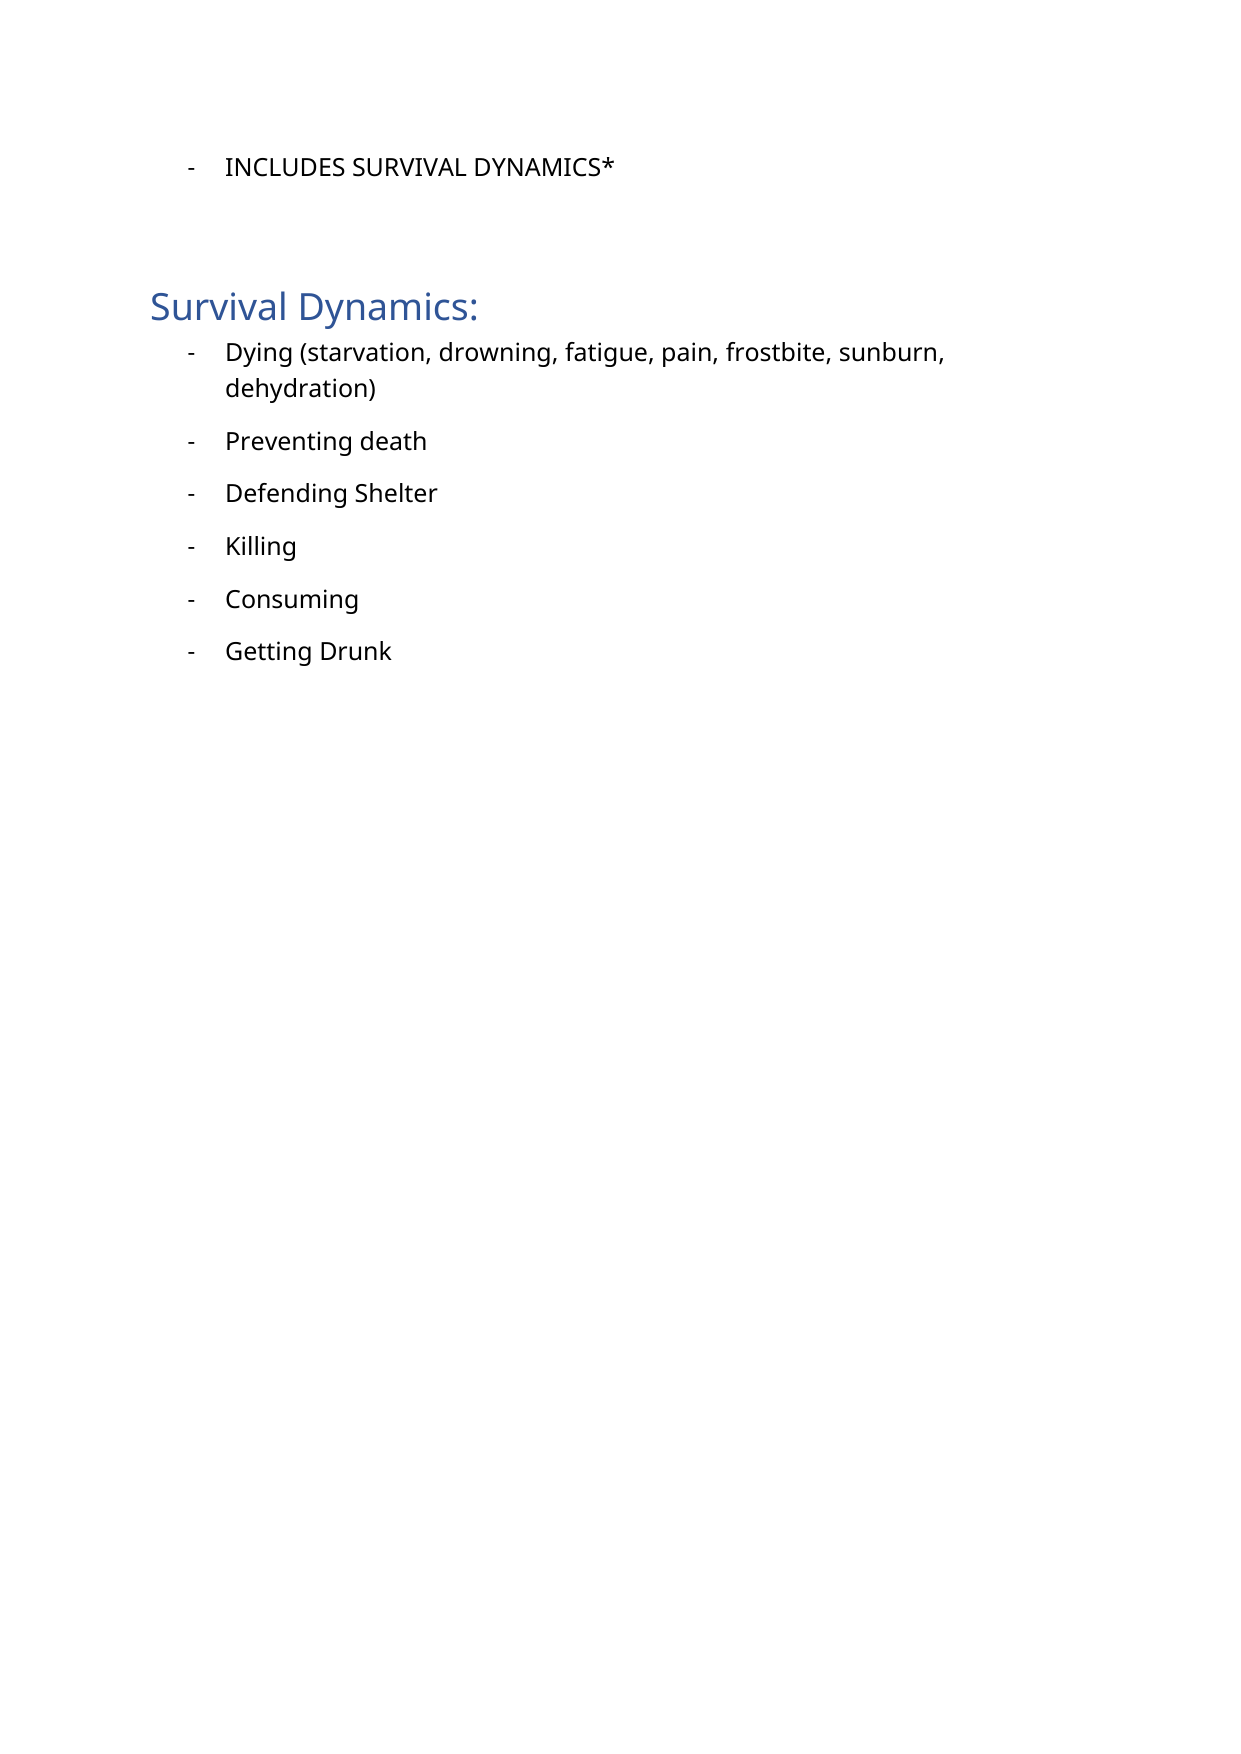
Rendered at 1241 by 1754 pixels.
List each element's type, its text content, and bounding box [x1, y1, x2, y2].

list Killing [187, 529, 1090, 563]
list Consuming [187, 581, 1090, 615]
subtitle Survival Dynamics: [150, 280, 1090, 331]
list Dying (starvation, drowning, fatigue, pain, frostbite, sunburn, dehydration) [187, 334, 1090, 404]
list Defending Shelter [187, 476, 1090, 510]
list Getting Drunk [187, 634, 1090, 668]
list Preventing death [187, 423, 1090, 457]
list INCLUDES SURVIVAL DYNAMICS* [187, 150, 1090, 184]
